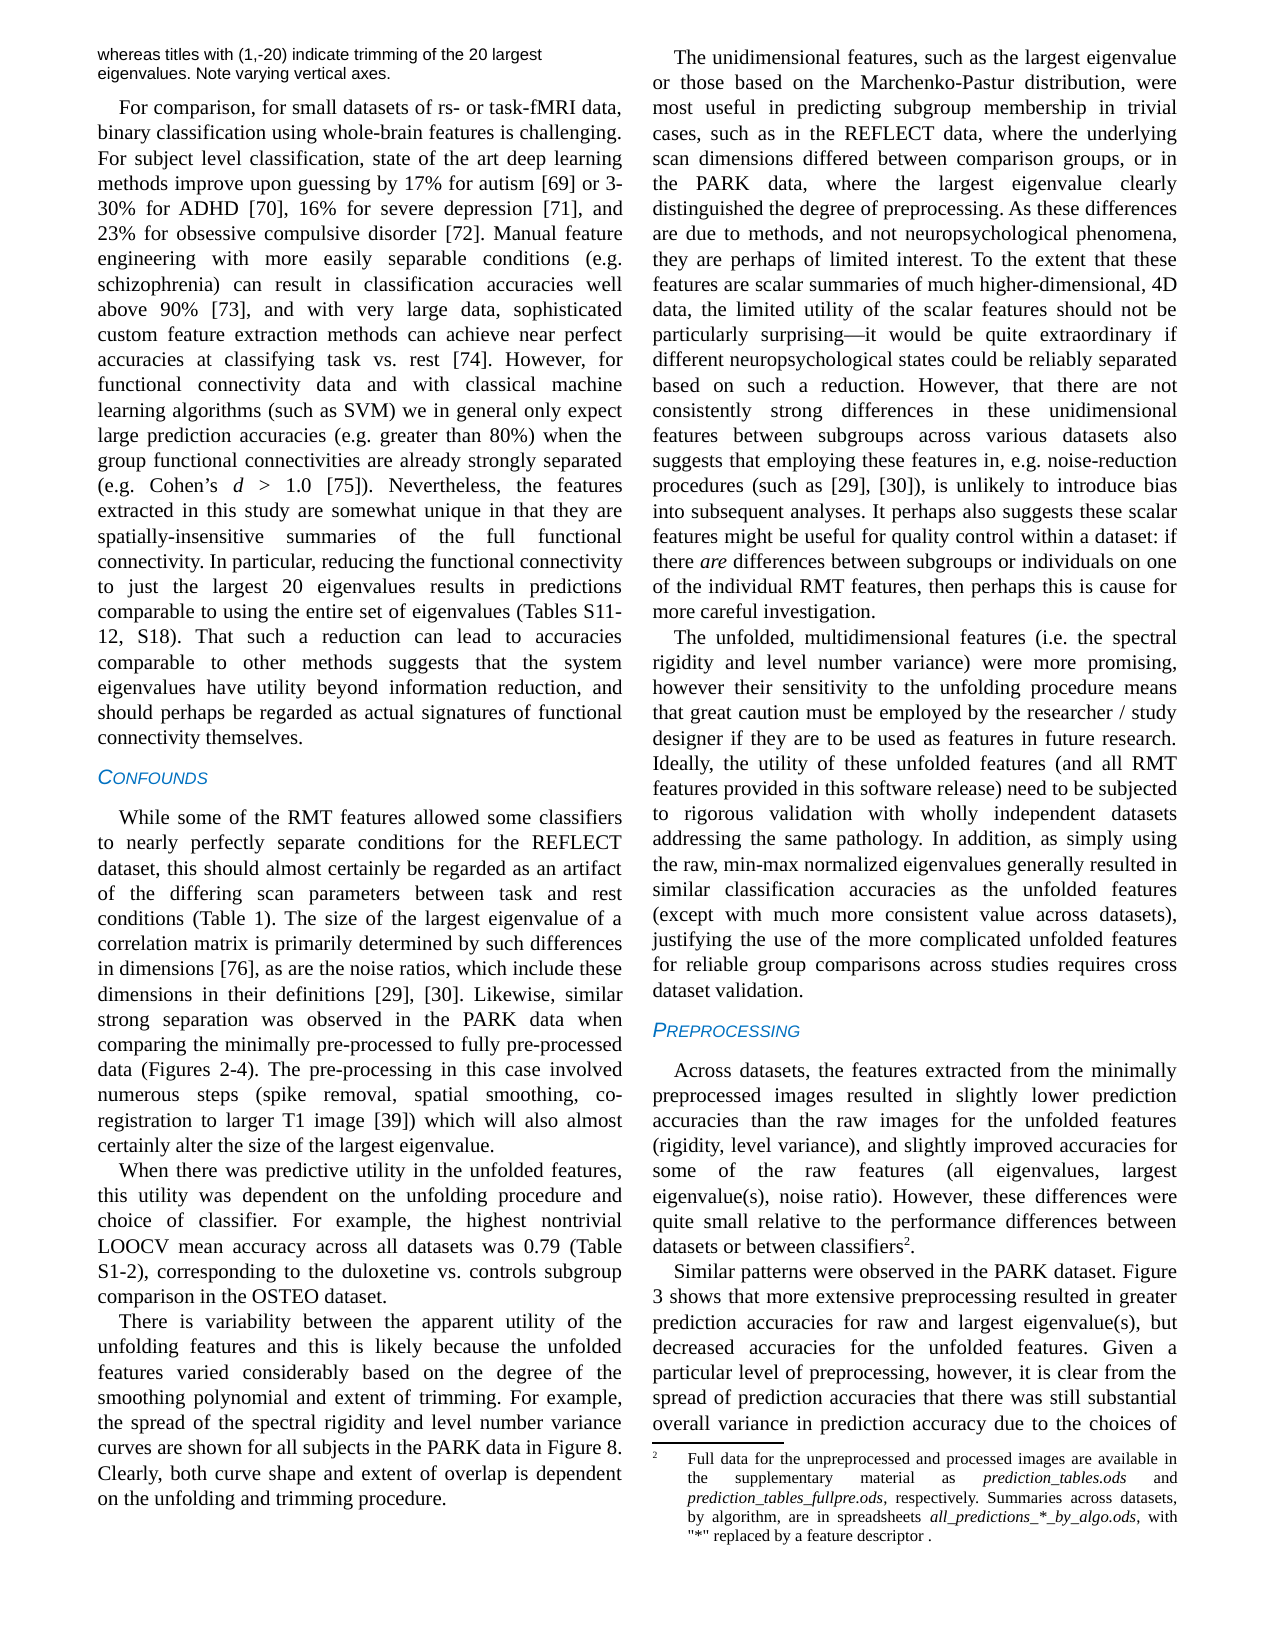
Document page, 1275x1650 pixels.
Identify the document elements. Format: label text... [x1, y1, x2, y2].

text When there was predictive utility in the unfolded features, this utility was dependent on the unfolding procedure and choice of classifier. For example, the highest nontrivial LOOCV mean accuracy across all datasets was 0.79 (Table S1-2), corresponding to the duloxetine vs. controls subgroup comparison in the OSTEO dataset. [97, 1158, 623, 1308]
text Across datasets, the features extracted from the minimally preprocessed images resulted in slightly lower prediction accuracies than the raw images for the unfolded features (rigidity, level variance), and slightly improved accuracies for some of the raw features (all eigenvalues, largest eigenvalue(s), noise ratio). However, these differences were quite small relative to the performance differences between datasets or between classifiers. [652, 1057, 1178, 1258]
text whereas titles with (1,-20) indicate trimming of the 20 largest eigenvalues. Note varying vertical axes. [97, 45, 623, 83]
text Full data for the unpreprocessed and processed images are available in the supplementary material as prediction_tables.ods and prediction_tables_fullpre.ods, respectively. Summaries across datasets, by algorithm, are in spreadsheets all_predictions_*_by_algo.ods, with "*" replaced by a feature descriptor . [652, 1449, 1178, 1545]
text While some of the RMT features allowed some classifiers to nearly perfectly separate conditions for the REFLECT dataset, this should almost certainly be regarded as an artifact of the differing scan parameters between task and rest conditions (Table 1). The size of the largest eigenvalue of a correlation matrix is primarily determined by such differences in dimensions [76], as are the noise ratios, which include these dimensions in their definitions [29], [30]. Likewise, similar strong separation was observed in the PARK data when comparing the minimally pre-processed to fully pre-processed data (Figures 2-4). The pre-processing in this case involved numerous steps (spike removal, spatial smoothing, co-registration to larger T1 image [39]) which will also almost certainly alter the size of the largest eigenvalue. [97, 805, 623, 1157]
text For comparison, for small datasets of rs- or task-fMRI data, binary classification using whole-brain features is challenging. For subject level classification, state of the art deep learning methods improve upon guessing by 17% for autism [69] or 3-30% for ADHD [70], 16% for severe depression [71], and 23% for obsessive compulsive disorder [72]. Manual feature engineering with more easily separable conditions (e.g. schizophrenia) can result in classification accuracies well above 90% [73], and with very large data, sophisticated custom feature extraction methods can achieve near perfect accuracies at classifying task vs. rest [74]. However, for functional connectivity data and with classical machine learning algorithms (such as SVM) we in general only expect large prediction accuracies (e.g. greater than 80%) when the group functional connectivities are already strongly separated (e.g. Cohen’s d > 1.0 [75]). Nevertheless, the features extracted in this study are somewhat unique in that they are spatially-insensitive summaries of the full functional connectivity. In particular, reducing the functional connectivity to just the largest 20 eigenvalues results in predictions comparable to using the entire set of eigenvalues (Tables S11-12, S18). That such a reduction can lead to accuracies comparable to other methods suggests that the system eigenvalues have utility beyond information reduction, and should perhaps be regarded as actual signatures of functional connectivity themselves. [97, 95, 623, 749]
text The unidimensional features, such as the largest eigenvalue or those based on the Marchenko-Pastur distribution, were most useful in predicting subgroup membership in trivial cases, such as in the REFLECT data, where the underlying scan dimensions differed between comparison groups, or in the PARK data, where the largest eigenvalue clearly distinguished the degree of preprocessing. As these differences are due to methods, and not neuropsychological phenomena, they are perhaps of limited interest. To the extent that these features are scalar summaries of much higher-dimensional, 4D data, the limited utility of the scalar features should not be particularly surprising—it would be quite extraordinary if different neuropsychological states could be reliably separated based on such a reduction. However, that there are not consistently strong differences in these unidimensional features between subgroups across various datasets also suggests that employing these features in, e.g. noise-reduction procedures (such as [29], [30]), is unlikely to introduce bias into subsequent analyses. It perhaps also suggests these scalar features might be useful for quality control within a dataset: if there are differences between subgroups or individuals on one of the individual RMT features, then perhaps this is cause for more careful investigation. [652, 45, 1178, 623]
subtitle Confounds [97, 765, 623, 789]
text There is variability between the apparent utility of the unfolding features and this is likely because the unfolded features varied considerably based on the degree of the smoothing polynomial and extent of trimming. For example, the spread of the spectral rigidity and level number variance curves are shown for all subjects in the PARK data in Figure 8. Clearly, both curve shape and extent of overlap is dependent on the unfolding and trimming procedure. [97, 1309, 623, 1510]
subtitle Preprocessing [652, 1018, 1178, 1042]
text The unfolded, multidimensional features (i.e. the spectral rigidity and level number variance) were more promising, however their sensitivity to the unfolding procedure means that great caution must be employed by the researcher / study designer if they are to be used as features in future research. Ideally, the utility of these unfolded features (and all RMT features provided in this software release) need to be subjected to rigorous validation with wholly independent datasets addressing the same pathology. In addition, as simply using the raw, min-max normalized eigenvalues generally resulted in similar classification accuracies as the unfolded features (except with much more consistent value across datasets), justifying the use of the more complicated unfolded features for reliable group comparisons across studies requires cross dataset validation. [652, 625, 1178, 1002]
text Similar patterns were observed in the PARK dataset. Figure 3 shows that more extensive preprocessing resulted in greater prediction accuracies for raw and largest eigenvalue(s), but decreased accuracies for the unfolded features. Given a particular level of preprocessing, however, it is clear from the spread of prediction accuracies that there was still substantial overall variance in prediction accuracy due to the choices of [652, 1259, 1178, 1434]
